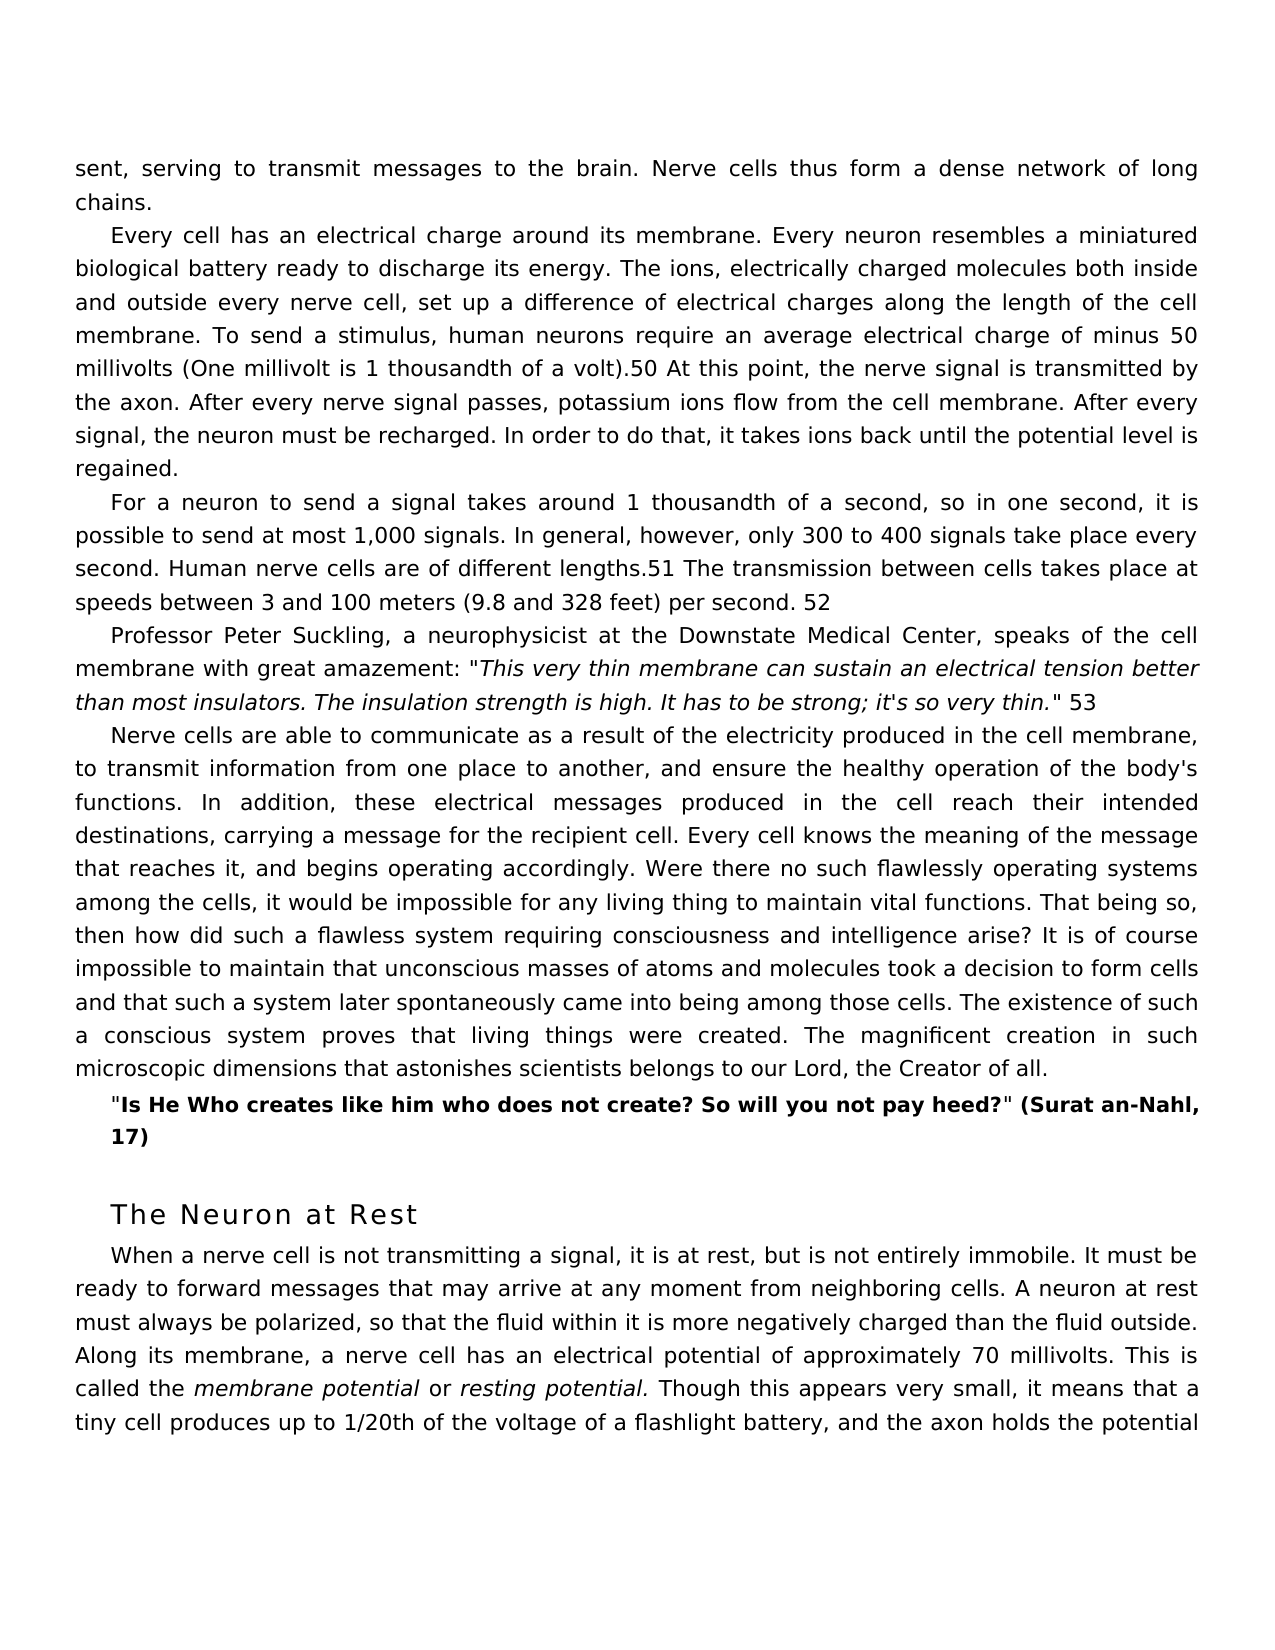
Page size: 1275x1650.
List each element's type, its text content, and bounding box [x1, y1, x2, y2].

text Professor Peter Suckling, a neurophysicist at the Downstate Medical Center, speaks of the cell membrane with great amazement: "This very thin membrane can sustain an electrical tension better than most insulators. The insulation strength is high. It has to be strong; it's so very thin." 53 [75, 617, 1200, 717]
text For a neuron to send a signal takes around 1 thousandth of a second, so in one second, it is possible to send at most 1,000 signals. In general, however, only 300 to 400 signals take place every second. Human nerve cells are of different lengths.51 The transmission between cells takes place at speeds between 3 and 100 meters (9.8 and 328 feet) per second. 52 [75, 483, 1200, 617]
text "Is He Who creates like him who does not create? So will you not pay heed?" (Surat an-Nahl, 17) [110, 1088, 1200, 1150]
text Nerve cells are able to communicate as a result of the electricity produced in the cell membrane, to transmit information from one place to another, and ensure the healthy operation of the body's functions. In addition, these electrical messages produced in the cell reach their intended destinations, carrying a message for the recipient cell. Every cell knows the meaning of the message that reaches it, and begins operating accordingly. Were there no such flawlessly operating systems among the cells, it would be impossible for any living thing to maintain vital functions. That being so, then how did such a flawless system requiring consciousness and intelligence arise? It is of course impossible to maintain that unconscious masses of atoms and molecules took a decision to form cells and that such a system later spontaneously came into being among those cells. The existence of such a conscious system proves that living things were created. The magnificent creation in such microscopic dimensions that astonishes scientists belongs to our Lord, the Creator of all. [75, 717, 1200, 1083]
text sent, serving to transmit messages to the brain. Nerve cells thus form a dense network of long chains. [75, 150, 1200, 217]
text When a nerve cell is not transmitting a signal, it is at rest, but is not entirely immobile. It must be ready to forward messages that may arrive at any moment from neighboring cells. A neuron at rest must always be polarized, so that the fluid within it is more negatively charged than the fluid outside. Along its membrane, a nerve cell has an electrical potential of approximately 70 millivolts. This is called the membrane potential or resting potential. Though this appears very small, it means that a tiny cell produces up to 1/20th of the voltage of a flashlight battery, and the axon holds the potential [75, 1237, 1200, 1437]
text Every cell has an electrical charge around its membrane. Every neuron resembles a miniatured biological battery ready to discharge its energy. The ions, electrically charged molecules both inside and outside every nerve cell, set up a difference of electrical charges along the length of the cell membrane. To send a stimulus, human neurons require an average electrical charge of minus 50 millivolts (One millivolt is 1 thousandth of a volt).50 At this point, the nerve signal is transmitted by the axon. After every nerve signal passes, potassium ions flow from the cell membrane. After every signal, the neuron must be recharged. In order to do that, it takes ions back until the potential level is regained. [75, 217, 1200, 483]
subtitle The Neuron at Rest [110, 1198, 1200, 1231]
